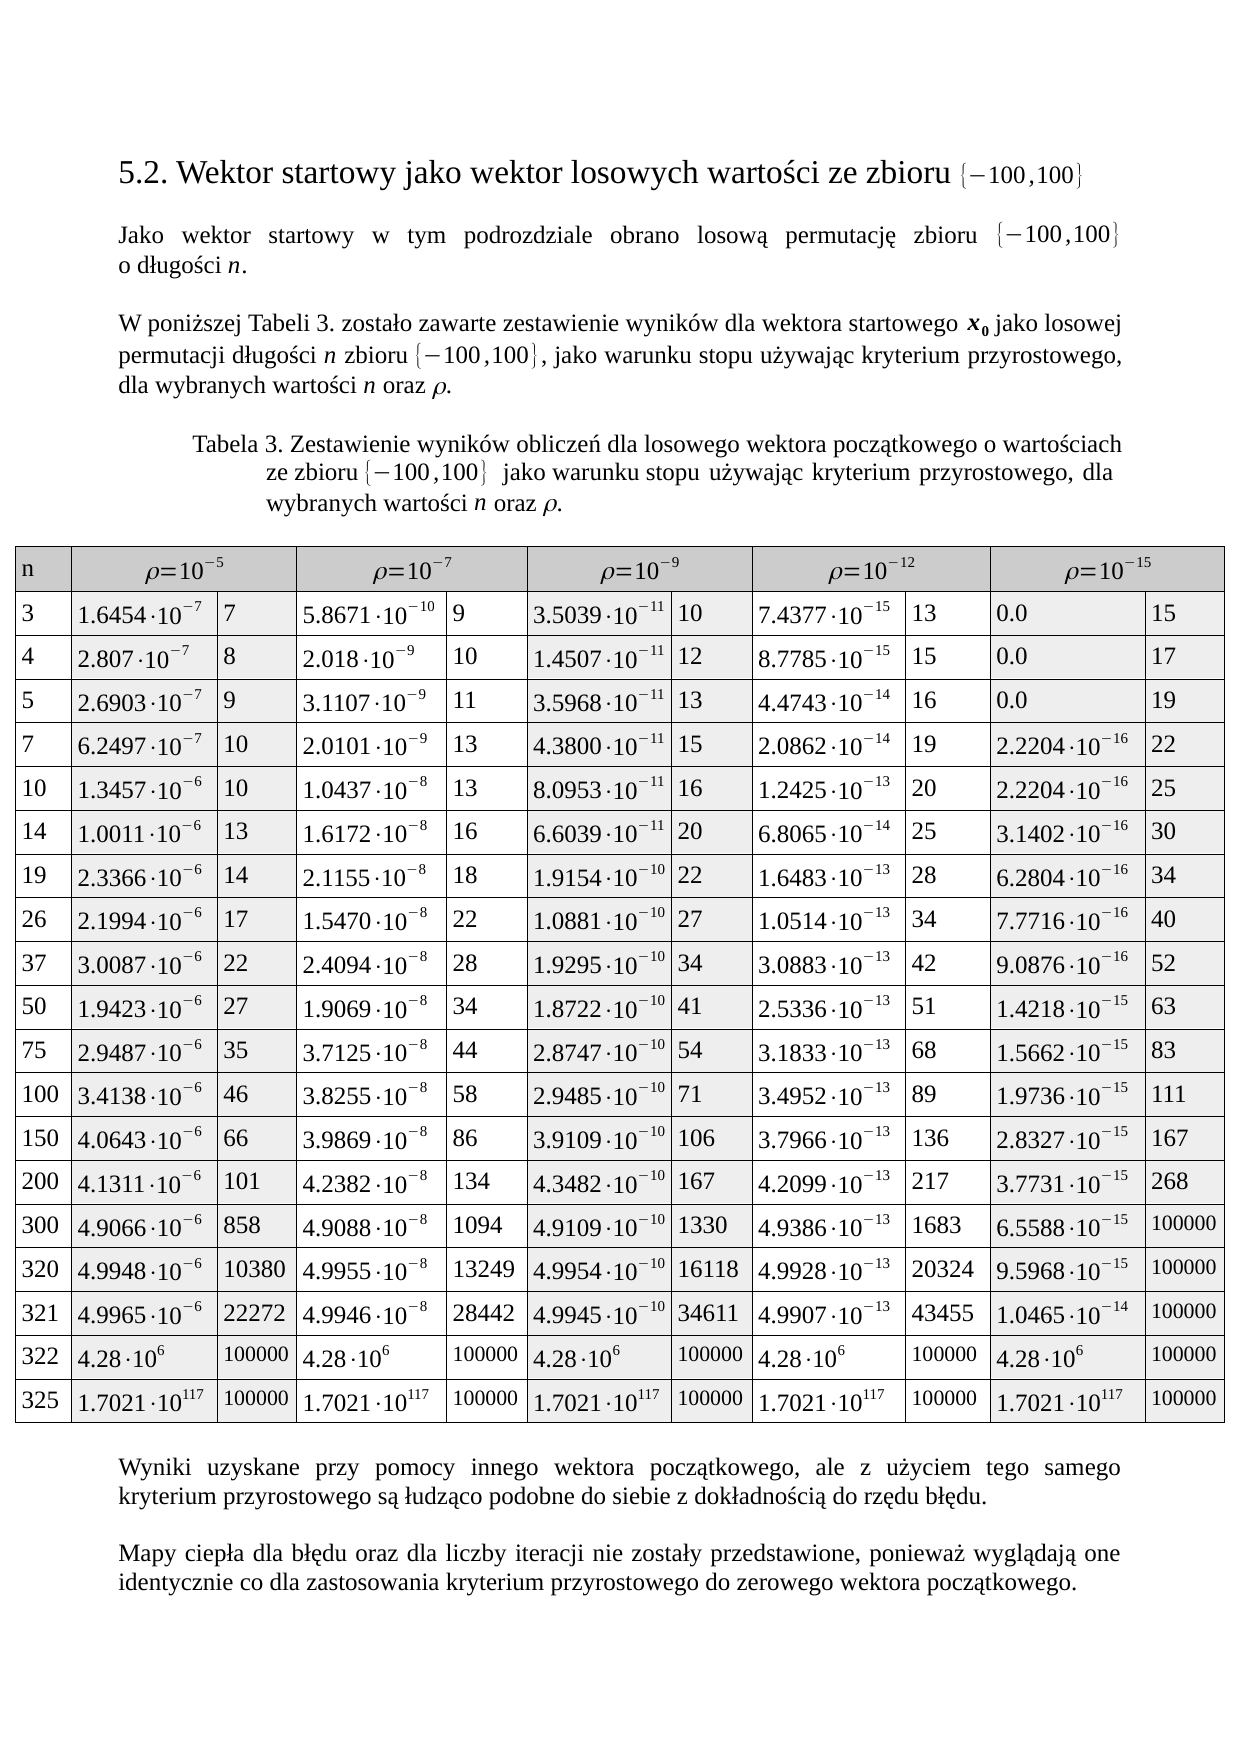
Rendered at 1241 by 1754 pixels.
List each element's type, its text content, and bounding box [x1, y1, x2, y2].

table_cell 4.9955 [297, 1248, 446, 1291]
table_cell 3.5039 [528, 592, 671, 635]
table_cell 42 [906, 942, 990, 985]
table_cell 58 [447, 1073, 527, 1116]
table_cell 22272 [218, 1292, 296, 1335]
table_cell 22 [672, 855, 752, 897]
table_cell 8 [218, 636, 296, 678]
table_cell 19 [906, 723, 990, 766]
table_cell 167 [1146, 1117, 1224, 1160]
table_cell 89 [906, 1073, 990, 1116]
table_cell 1.6483 [753, 855, 905, 897]
table_cell 1.9069 [297, 986, 446, 1028]
table_cell 28 [906, 855, 990, 897]
table_cell 2.4094 [297, 942, 446, 985]
table_cell 100000 [218, 1336, 296, 1378]
table_cell 100000 [447, 1380, 527, 1422]
table_cell 322 [16, 1336, 71, 1378]
table_cell 2.3366 [72, 855, 217, 897]
table_cell 3.8255 [297, 1073, 446, 1116]
table_cell 0.0 [991, 592, 1145, 635]
table_cell 320 [16, 1248, 71, 1291]
table_cell 3.1833 [753, 1030, 905, 1072]
text Jako wektor startowy w tym podrozdziale obrano losową permutację zbioru o długości . [118, 220, 1122, 279]
table_cell 6.5588 [991, 1205, 1145, 1247]
table_cell 4.4743 [753, 680, 905, 722]
table_cell 44 [447, 1030, 527, 1072]
table_cell 300 [16, 1205, 71, 1247]
table_cell 1.7021 [753, 1380, 905, 1422]
table_cell 3.7966 [753, 1117, 905, 1160]
table_cell 217 [906, 1161, 990, 1203]
table_cell 101 [218, 1161, 296, 1203]
text Wyniki uzyskane przy pomocy innego wektora początkowego, ale z użyciem tego samego kryterium przyrostowego są łudząco podobne do siebie z dokładnością do rzędu błędu. [118, 1452, 1122, 1509]
table_cell 3.4138 [72, 1073, 217, 1116]
table_cell 27 [672, 898, 752, 941]
table_cell 3 [16, 592, 71, 635]
table_cell 1.6454 [72, 592, 217, 635]
table_cell 3.1107 [297, 680, 446, 722]
table_cell 40 [1146, 898, 1224, 941]
text Tabela 3. Zestawienie wyników obliczeń dla losowego wektora początkowego o wartościach ze zbioru jako warunku stopu używając kryterium przyrostowego, dla wybranych wartości oraz . [118, 429, 1122, 517]
table_cell 1.6172 [297, 811, 446, 853]
table_cell 2.0101 [297, 723, 446, 766]
table_cell 34611 [672, 1292, 752, 1335]
table_cell 136 [906, 1117, 990, 1160]
table_cell 14 [218, 855, 296, 897]
table_cell 4.3482 [528, 1161, 671, 1203]
table_cell 68 [906, 1030, 990, 1072]
table_cell 1.0514 [753, 898, 905, 941]
table_cell 1.3457 [72, 767, 217, 810]
table_cell 2.2204 [991, 723, 1145, 766]
table_cell 4.9109 [528, 1205, 671, 1247]
table_cell 1.9736 [991, 1073, 1145, 1116]
table_cell 2.1994 [72, 898, 217, 941]
table_cell 100000 [672, 1380, 752, 1422]
table_cell 19 [16, 855, 71, 897]
table_cell 16 [906, 680, 990, 722]
table_cell 13249 [447, 1248, 527, 1291]
table_cell 0.0 [991, 680, 1145, 722]
table_cell 858 [218, 1205, 296, 1247]
table_header [528, 547, 752, 591]
table_cell 5 [16, 680, 71, 722]
table_header [297, 547, 527, 591]
table_cell 1683 [906, 1205, 990, 1247]
table_cell 15 [906, 636, 990, 678]
table_cell 1.7021 [72, 1380, 217, 1422]
table_cell 3.7731 [991, 1161, 1145, 1203]
table_cell 1.5470 [297, 898, 446, 941]
table_cell 7.4377 [753, 592, 905, 635]
table_cell 100000 [1146, 1248, 1224, 1291]
table_cell 1.5662 [991, 1030, 1145, 1072]
table_cell 200 [16, 1161, 71, 1203]
table_cell 35 [218, 1030, 296, 1072]
table_cell 50 [16, 986, 71, 1028]
table_header [72, 547, 296, 591]
table_cell 34 [906, 898, 990, 941]
table_cell 100 [16, 1073, 71, 1116]
table_cell 13 [218, 811, 296, 853]
table_cell 3.4952 [753, 1073, 905, 1116]
table_cell 2.807 [72, 636, 217, 678]
table_cell 3.0883 [753, 942, 905, 985]
table_cell 4.0643 [72, 1117, 217, 1160]
table_cell 66 [218, 1117, 296, 1160]
table_cell 9.0876 [991, 942, 1145, 985]
table_cell 4.9066 [72, 1205, 217, 1247]
table_cell 34 [1146, 855, 1224, 897]
table_header [753, 547, 990, 591]
table_cell 43455 [906, 1292, 990, 1335]
text 5.2. Wektor startowy jako wektor losowych wartości ze zbioru [118, 153, 1122, 191]
table_cell 4.9386 [753, 1205, 905, 1247]
table_cell 13 [447, 723, 527, 766]
table_cell 4.9907 [753, 1292, 905, 1335]
table_cell 1.4507 [528, 636, 671, 678]
table_cell 4.9945 [528, 1292, 671, 1335]
table_cell 16 [672, 767, 752, 810]
table_cell 1.0881 [528, 898, 671, 941]
table_cell 1.7021 [991, 1380, 1145, 1422]
table_cell 16 [447, 811, 527, 853]
table_cell 12 [672, 636, 752, 678]
table_cell 1.9154 [528, 855, 671, 897]
table_cell 46 [218, 1073, 296, 1116]
table_cell 4.9088 [297, 1205, 446, 1247]
table_cell 10 [218, 767, 296, 810]
table_cell 15 [1146, 592, 1224, 635]
table_cell 20324 [906, 1248, 990, 1291]
table_cell 1330 [672, 1205, 752, 1247]
table_cell 2.018 [297, 636, 446, 678]
table_cell 100000 [1146, 1292, 1224, 1335]
table_cell 22 [447, 898, 527, 941]
table_cell 30 [1146, 811, 1224, 853]
table_cell 1094 [447, 1205, 527, 1247]
table_cell 13 [906, 592, 990, 635]
table_cell 1.7021 [528, 1380, 671, 1422]
table_cell 5.8671 [297, 592, 446, 635]
table_cell 3.5968 [528, 680, 671, 722]
table_cell 268 [1146, 1161, 1224, 1203]
table_cell 325 [16, 1380, 71, 1422]
table_cell 52 [1146, 942, 1224, 985]
table_cell 3.9109 [528, 1117, 671, 1160]
table_cell 27 [218, 986, 296, 1028]
table_cell 71 [672, 1073, 752, 1116]
table_cell 22 [218, 942, 296, 985]
table_cell 4.3800 [528, 723, 671, 766]
table_cell 4.9954 [528, 1248, 671, 1291]
table_header [991, 547, 1224, 591]
table_cell 1.8722 [528, 986, 671, 1028]
table_cell 6.2804 [991, 855, 1145, 897]
table_cell 15 [672, 723, 752, 766]
table_cell 2.5336 [753, 986, 905, 1028]
table_cell 10 [447, 636, 527, 678]
table_cell 1.0465 [991, 1292, 1145, 1335]
table_cell 34 [672, 942, 752, 985]
table_cell 2.9487 [72, 1030, 217, 1072]
table_cell 150 [16, 1117, 71, 1160]
table_cell 4.9946 [297, 1292, 446, 1335]
table_cell 100000 [1146, 1205, 1224, 1247]
table_cell 100000 [218, 1380, 296, 1422]
table_cell 9.5968 [991, 1248, 1145, 1291]
table_cell 6.2497 [72, 723, 217, 766]
table_cell 8.7785 [753, 636, 905, 678]
table_cell 28442 [447, 1292, 527, 1335]
table_cell 2.8747 [528, 1030, 671, 1072]
table_cell 100000 [672, 1336, 752, 1378]
table_cell 19 [1146, 680, 1224, 722]
table_cell 20 [672, 811, 752, 853]
table_cell 34 [447, 986, 527, 1028]
table_cell 8.0953 [528, 767, 671, 810]
table_cell 2.1155 [297, 855, 446, 897]
table_cell 9 [447, 592, 527, 635]
table_cell 2.9485 [528, 1073, 671, 1116]
table_cell 100000 [1146, 1336, 1224, 1378]
table_cell 1.9423 [72, 986, 217, 1028]
table_cell 3.0087 [72, 942, 217, 985]
table_cell 25 [1146, 767, 1224, 810]
table_cell 28 [447, 942, 527, 985]
table_cell 7.7716 [991, 898, 1145, 941]
table_cell 1.0011 [72, 811, 217, 853]
table_cell 54 [672, 1030, 752, 1072]
table_cell 7 [218, 592, 296, 635]
table_cell 11 [447, 680, 527, 722]
table_cell 26 [16, 898, 71, 941]
table_cell 2.6903 [72, 680, 217, 722]
table_cell 10380 [218, 1248, 296, 1291]
table_cell 20 [906, 767, 990, 810]
table_cell 4 [16, 636, 71, 678]
table_cell 106 [672, 1117, 752, 1160]
table_cell 4.2099 [753, 1161, 905, 1203]
table_cell 22 [1146, 723, 1224, 766]
table_cell 0.0 [991, 636, 1145, 678]
table_cell 100000 [906, 1336, 990, 1378]
table_cell 134 [447, 1161, 527, 1203]
table_cell 4.28 [528, 1336, 671, 1378]
table_cell 3.9869 [297, 1117, 446, 1160]
table_cell 17 [1146, 636, 1224, 678]
table_cell 321 [16, 1292, 71, 1335]
table_cell 4.28 [297, 1336, 446, 1378]
table_cell 2.0862 [753, 723, 905, 766]
table_cell 51 [906, 986, 990, 1028]
table_cell 83 [1146, 1030, 1224, 1072]
text W poniższej Tabeli 3. zostało zawarte zestawienie wyników dla wektora startowego jako losowej permutacji długości zbioru , jako warunku stopu używając kryterium przyrostowego, dla wybranych wartości oraz . [118, 308, 1122, 400]
table_cell 1.7021 [297, 1380, 446, 1422]
table_cell 25 [906, 811, 990, 853]
table_cell 17 [218, 898, 296, 941]
table_cell 3.7125 [297, 1030, 446, 1072]
table_cell 111 [1146, 1073, 1224, 1116]
table_cell 75 [16, 1030, 71, 1072]
table_cell 4.1311 [72, 1161, 217, 1203]
table_cell 6.8065 [753, 811, 905, 853]
table_cell 100000 [906, 1380, 990, 1422]
table_cell 37 [16, 942, 71, 985]
table_cell 13 [672, 680, 752, 722]
table_cell 1.9295 [528, 942, 671, 985]
table_cell 100000 [447, 1336, 527, 1378]
table_cell 100000 [1146, 1380, 1224, 1422]
table_cell 10 [16, 767, 71, 810]
table_cell 4.9928 [753, 1248, 905, 1291]
table_cell 9 [218, 680, 296, 722]
table_cell 10 [672, 592, 752, 635]
table_cell 41 [672, 986, 752, 1028]
table_cell 2.8327 [991, 1117, 1145, 1160]
table_cell 18 [447, 855, 527, 897]
table_cell 6.6039 [528, 811, 671, 853]
table_cell 167 [672, 1161, 752, 1203]
table_header n [16, 547, 71, 591]
table_cell 63 [1146, 986, 1224, 1028]
table_cell 4.28 [72, 1336, 217, 1378]
table_cell 2.2204 [991, 767, 1145, 810]
table_cell 3.1402 [991, 811, 1145, 853]
text Mapy ciepła dla błędu oraz dla liczby iteracji nie zostały przedstawione, ponieważ wyglądają one identycznie co dla zastosowania kryterium przyrostowego do zerowego wektora początkowego. [118, 1538, 1122, 1596]
table_cell 7 [16, 723, 71, 766]
table_cell 1.0437 [297, 767, 446, 810]
table_cell 4.9965 [72, 1292, 217, 1335]
table_cell 14 [16, 811, 71, 853]
table_cell 4.9948 [72, 1248, 217, 1291]
table_cell 4.28 [753, 1336, 905, 1378]
table_cell 16118 [672, 1248, 752, 1291]
table_cell 10 [218, 723, 296, 766]
table_cell 13 [447, 767, 527, 810]
table_cell 1.4218 [991, 986, 1145, 1028]
table_cell 1.2425 [753, 767, 905, 810]
table_cell 86 [447, 1117, 527, 1160]
table_cell 4.28 [991, 1336, 1145, 1378]
table_cell 4.2382 [297, 1161, 446, 1203]
